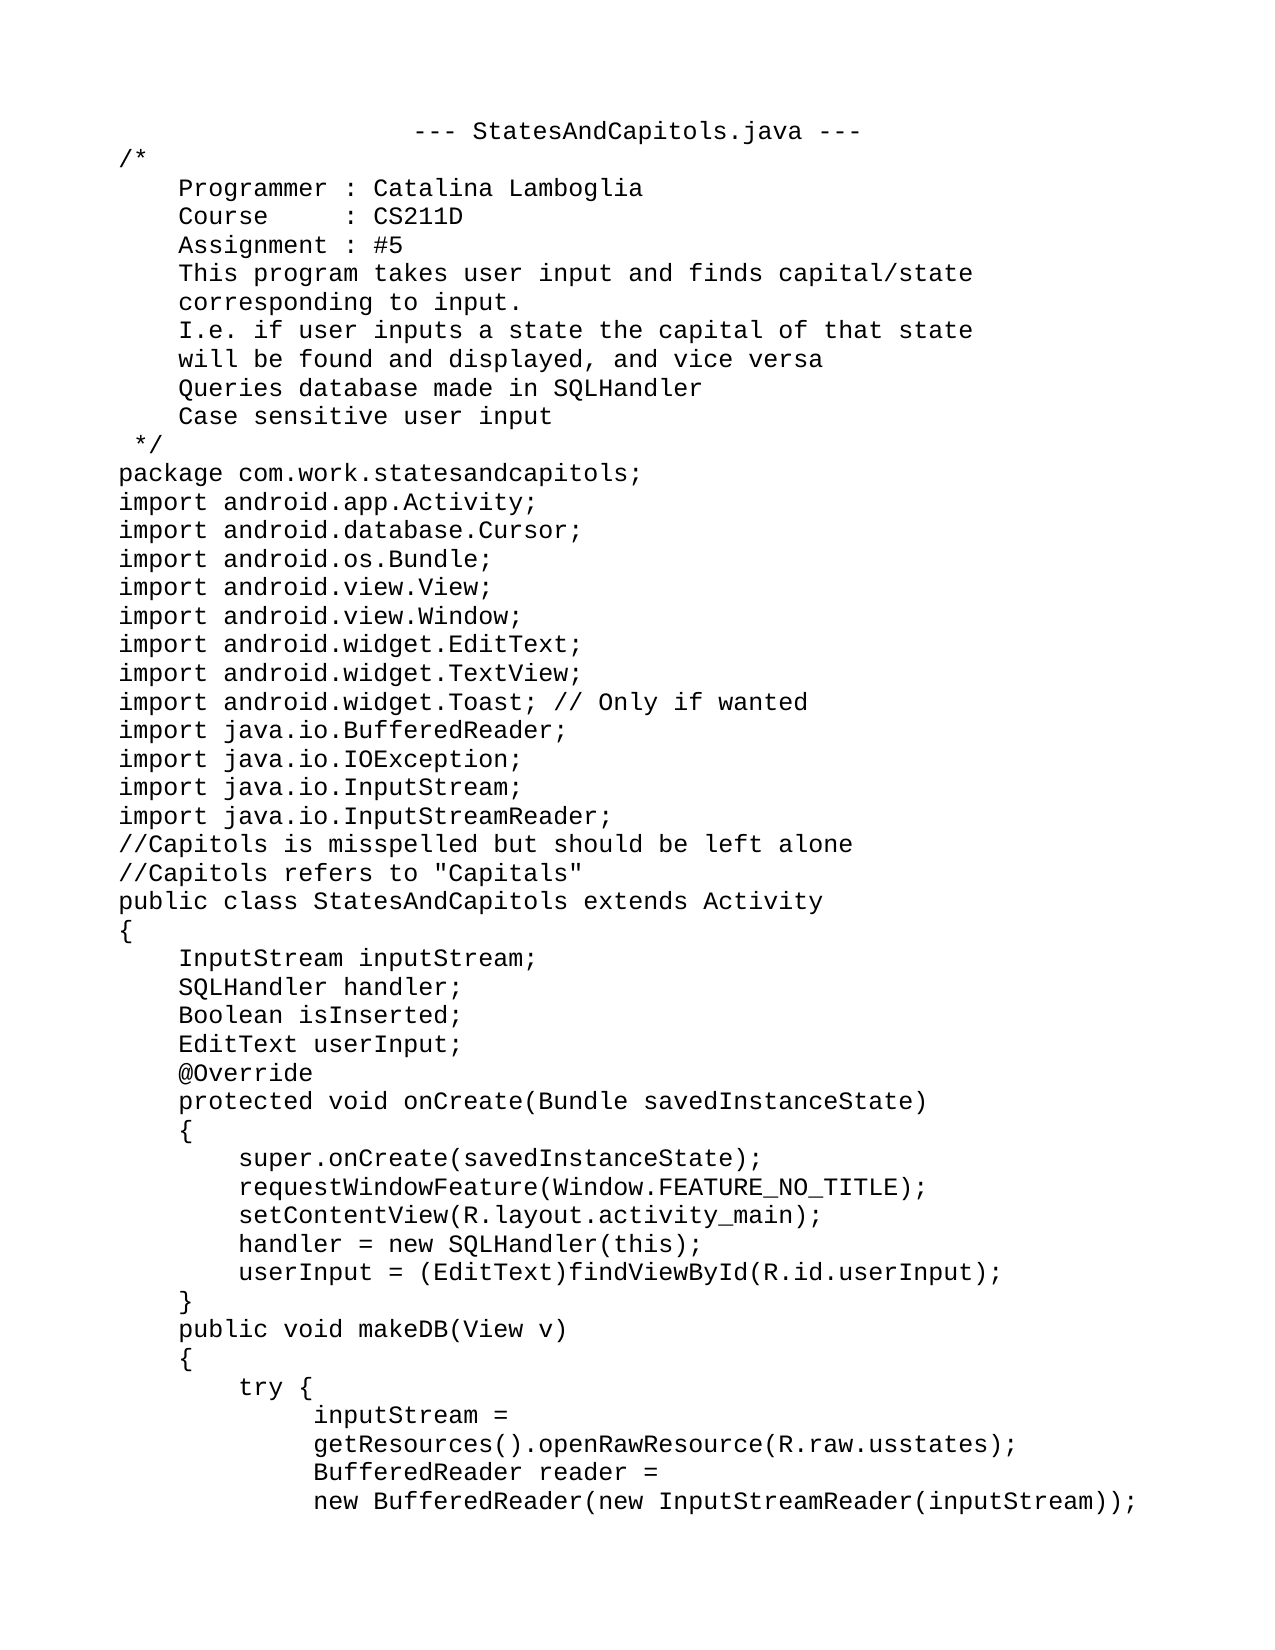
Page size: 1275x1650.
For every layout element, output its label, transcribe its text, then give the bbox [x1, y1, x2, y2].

text import android.widget.Toast; // Only if wanted [118, 689, 1157, 717]
text package com.work.statesandcapitols; [118, 461, 1157, 489]
text import android.widget.TextView; [118, 660, 1157, 689]
text //Capitols refers to "Capitals" [118, 860, 1157, 889]
text try { [118, 1374, 1157, 1402]
text } [118, 1288, 1157, 1317]
text InputStream inputStream; [118, 946, 1157, 974]
text @Override [118, 1060, 1157, 1088]
text userInput = (EditText)findViewById(R.id.userInput); [118, 1260, 1157, 1288]
text import java.io.InputStreamReader; [118, 803, 1157, 832]
text corresponding to input. [118, 289, 1157, 318]
text SQLHandler handler; [118, 974, 1157, 1003]
text This program takes user input and finds capital/state [118, 261, 1157, 289]
text I.e. if user inputs a state the capital of that state [118, 318, 1157, 346]
text --- StatesAndCapitols.java --- [118, 118, 1157, 147]
text import android.database.Cursor; [118, 518, 1157, 546]
text will be found and displayed, and vice versa [118, 346, 1157, 375]
text */ [118, 432, 1157, 461]
text BufferedReader reader = [118, 1459, 1157, 1488]
text requestWindowFeature(Window.FEATURE_NO_TITLE); [118, 1174, 1157, 1203]
text import android.view.Window; [118, 603, 1157, 632]
text protected void onCreate(Bundle savedInstanceState) [118, 1088, 1157, 1117]
text inputStream = [118, 1402, 1157, 1431]
text Boolean isInserted; [118, 1003, 1157, 1031]
text import java.io.BufferedReader; [118, 717, 1157, 746]
text getResources().openRawResource(R.raw.usstates); [118, 1431, 1157, 1459]
text import android.widget.EditText; [118, 632, 1157, 660]
text super.onCreate(savedInstanceState); [118, 1146, 1157, 1174]
text import android.os.Bundle; [118, 546, 1157, 575]
text import java.io.InputStream; [118, 774, 1157, 803]
text Case sensitive user input [118, 403, 1157, 432]
text setContentView(R.layout.activity_main); [118, 1203, 1157, 1231]
text { [118, 1345, 1157, 1374]
text import android.app.Activity; [118, 489, 1157, 518]
text //Capitols is misspelled but should be left alone [118, 832, 1157, 860]
text import java.io.IOException; [118, 746, 1157, 774]
text EditText userInput; [118, 1031, 1157, 1060]
text Queries database made in SQLHandler [118, 375, 1157, 403]
text import android.view.View; [118, 575, 1157, 603]
text public class StatesAndCapitols extends Activity [118, 889, 1157, 917]
text new BufferedReader(new InputStreamReader(inputStream)); [118, 1488, 1157, 1517]
text { [118, 1117, 1157, 1146]
text Course : CS211D [118, 204, 1157, 232]
text public void makeDB(View v) [118, 1317, 1157, 1345]
text { [118, 917, 1157, 946]
text handler = new SQLHandler(this); [118, 1231, 1157, 1260]
text Assignment : #5 [118, 232, 1157, 261]
text /* [118, 147, 1157, 175]
text Programmer : Catalina Lamboglia [118, 175, 1157, 204]
